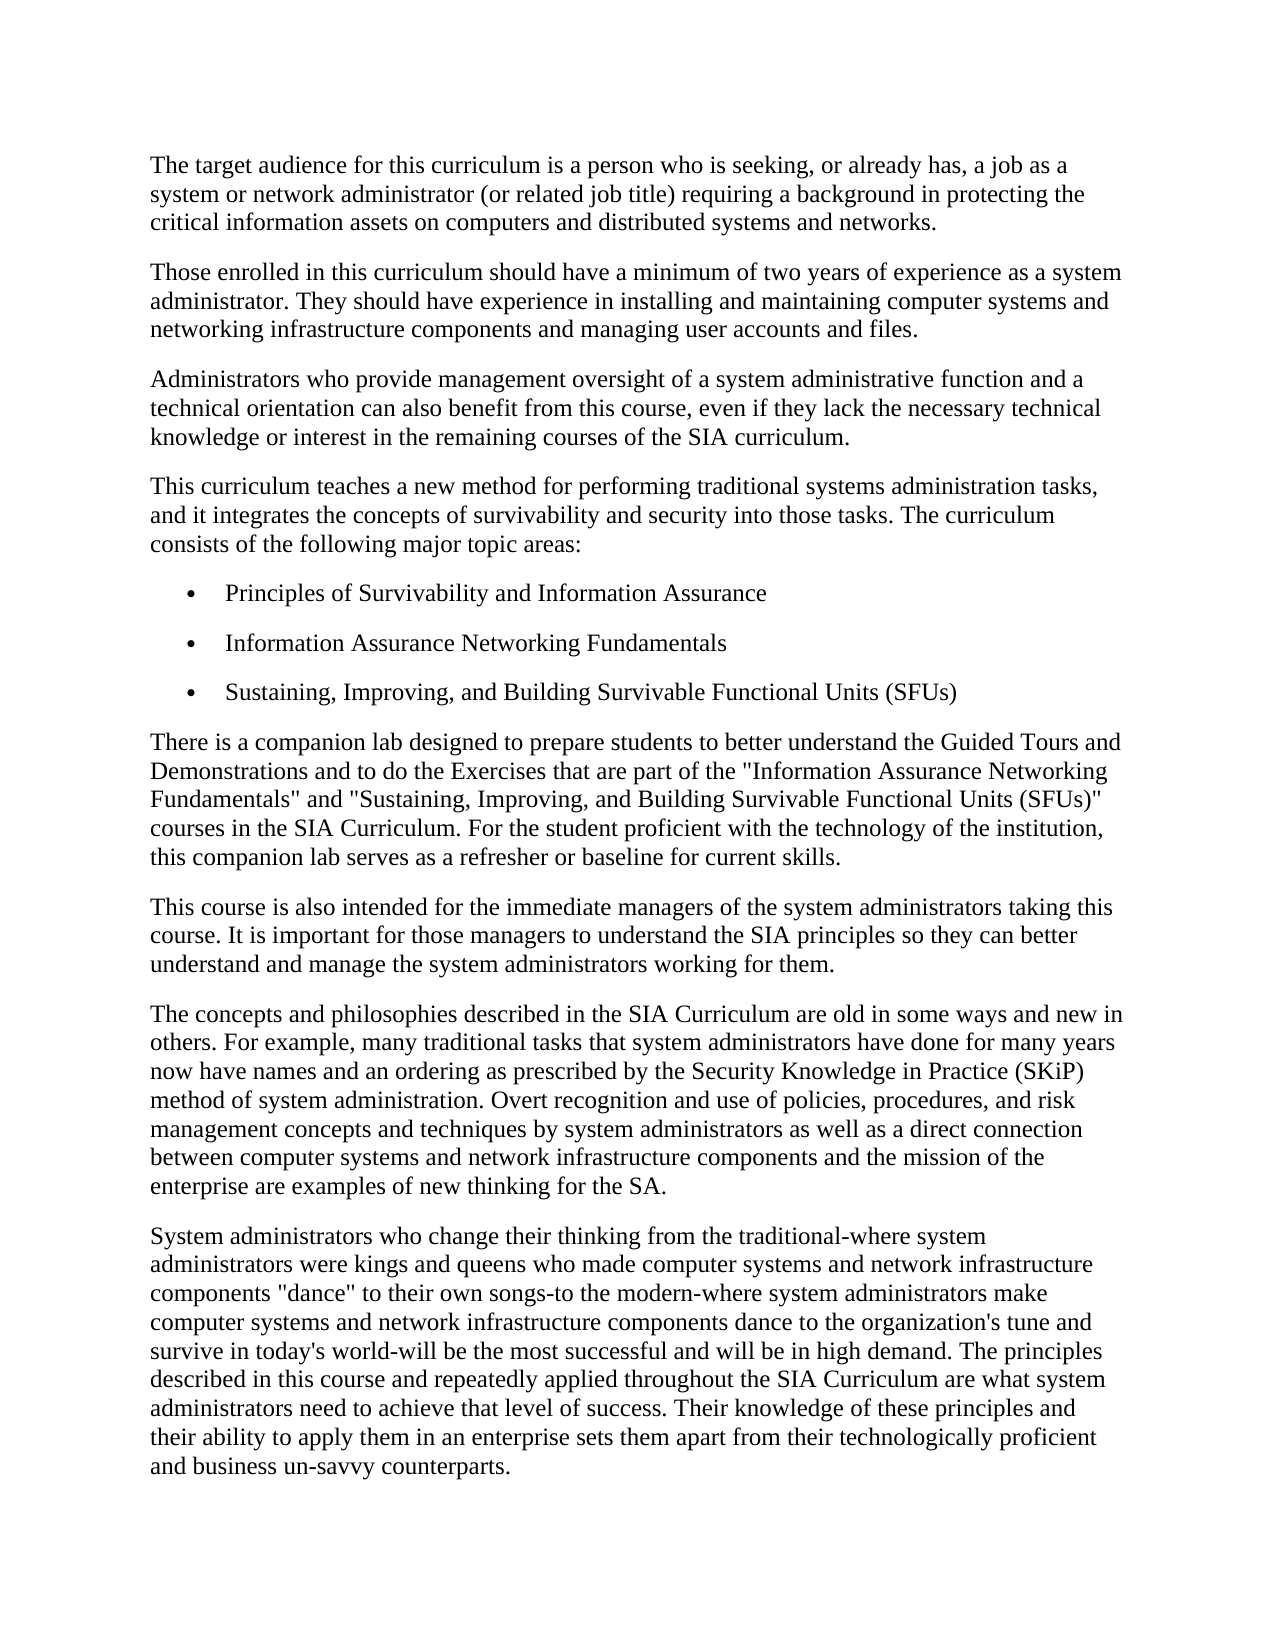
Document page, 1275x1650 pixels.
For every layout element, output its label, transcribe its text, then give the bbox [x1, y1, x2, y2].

text System administrators who change their thinking from the traditional-where system administrators were kings and queens who made computer systems and network infrastructure components "dance" to their own songs-to the modern-where system administrators make computer systems and network infrastructure components dance to the organization's tune and survive in today's world-will be the most successful and will be in high demand. The principles described in this course and repeatedly applied throughout the SIA Curriculum are what system administrators need to achieve that level of success. Their knowledge of these principles and their ability to apply them in an enterprise sets them apart from their technologically proficient and business un-savvy counterparts. [150, 1221, 1125, 1479]
text The target audience for this curriculum is a person who is seeking, or already has, a job as a system or network administrator (or related job title) requiring a background in protecting the critical information assets on computers and distributed systems and networks. [150, 150, 1125, 236]
list Principles of Survivability and Information Assurance [187, 578, 1125, 607]
text This course is also intended for the immediate managers of the system administrators taking this course. It is important for those managers to understand the SIA principles so they can better understand and manage the system administrators working for them. [150, 892, 1125, 978]
list Sustaining, Improving, and Building Survivable Functional Units (SFUs) [187, 677, 1125, 706]
text The concepts and philosophies described in the SIA Curriculum are old in some ways and new in others. For example, many traditional tasks that system administrators have done for many years now have names and an ordering as prescribed by the Security Knowledge in Practice (SKiP) method of system administration. Overt recognition and use of policies, procedures, and risk management concepts and techniques by system administrators as well as a direct connection between computer systems and network infrastructure components and the mission of the enterprise are examples of new thinking for the SA. [150, 999, 1125, 1200]
text This curriculum teaches a new method for performing traditional systems administration tasks, and it integrates the concepts of survivability and security into those tasks. The curriculum consists of the following major topic areas: [150, 471, 1125, 557]
text There is a companion lab designed to prepare students to better understand the Guided Tours and Demonstrations and to do the Exercises that are part of the "Information Assurance Networking Fundamentals" and "Sustaining, Improving, and Building Survivable Functional Units (SFUs)" courses in the SIA Curriculum. For the student proficient with the technology of the institution, this companion lab serves as a refresher or baseline for current skills. [150, 727, 1125, 871]
text Those enrolled in this curriculum should have a minimum of two years of experience as a system administrator. They should have experience in installing and maintaining computer systems and networking infrastructure components and managing user accounts and files. [150, 257, 1125, 343]
list Information Assurance Networking Fundamentals [187, 628, 1125, 657]
text Administrators who provide management oversight of a system administrative function and a technical orientation can also benefit from this course, even if they lack the necessary technical knowledge or interest in the remaining courses of the SIA curriculum. [150, 364, 1125, 450]
